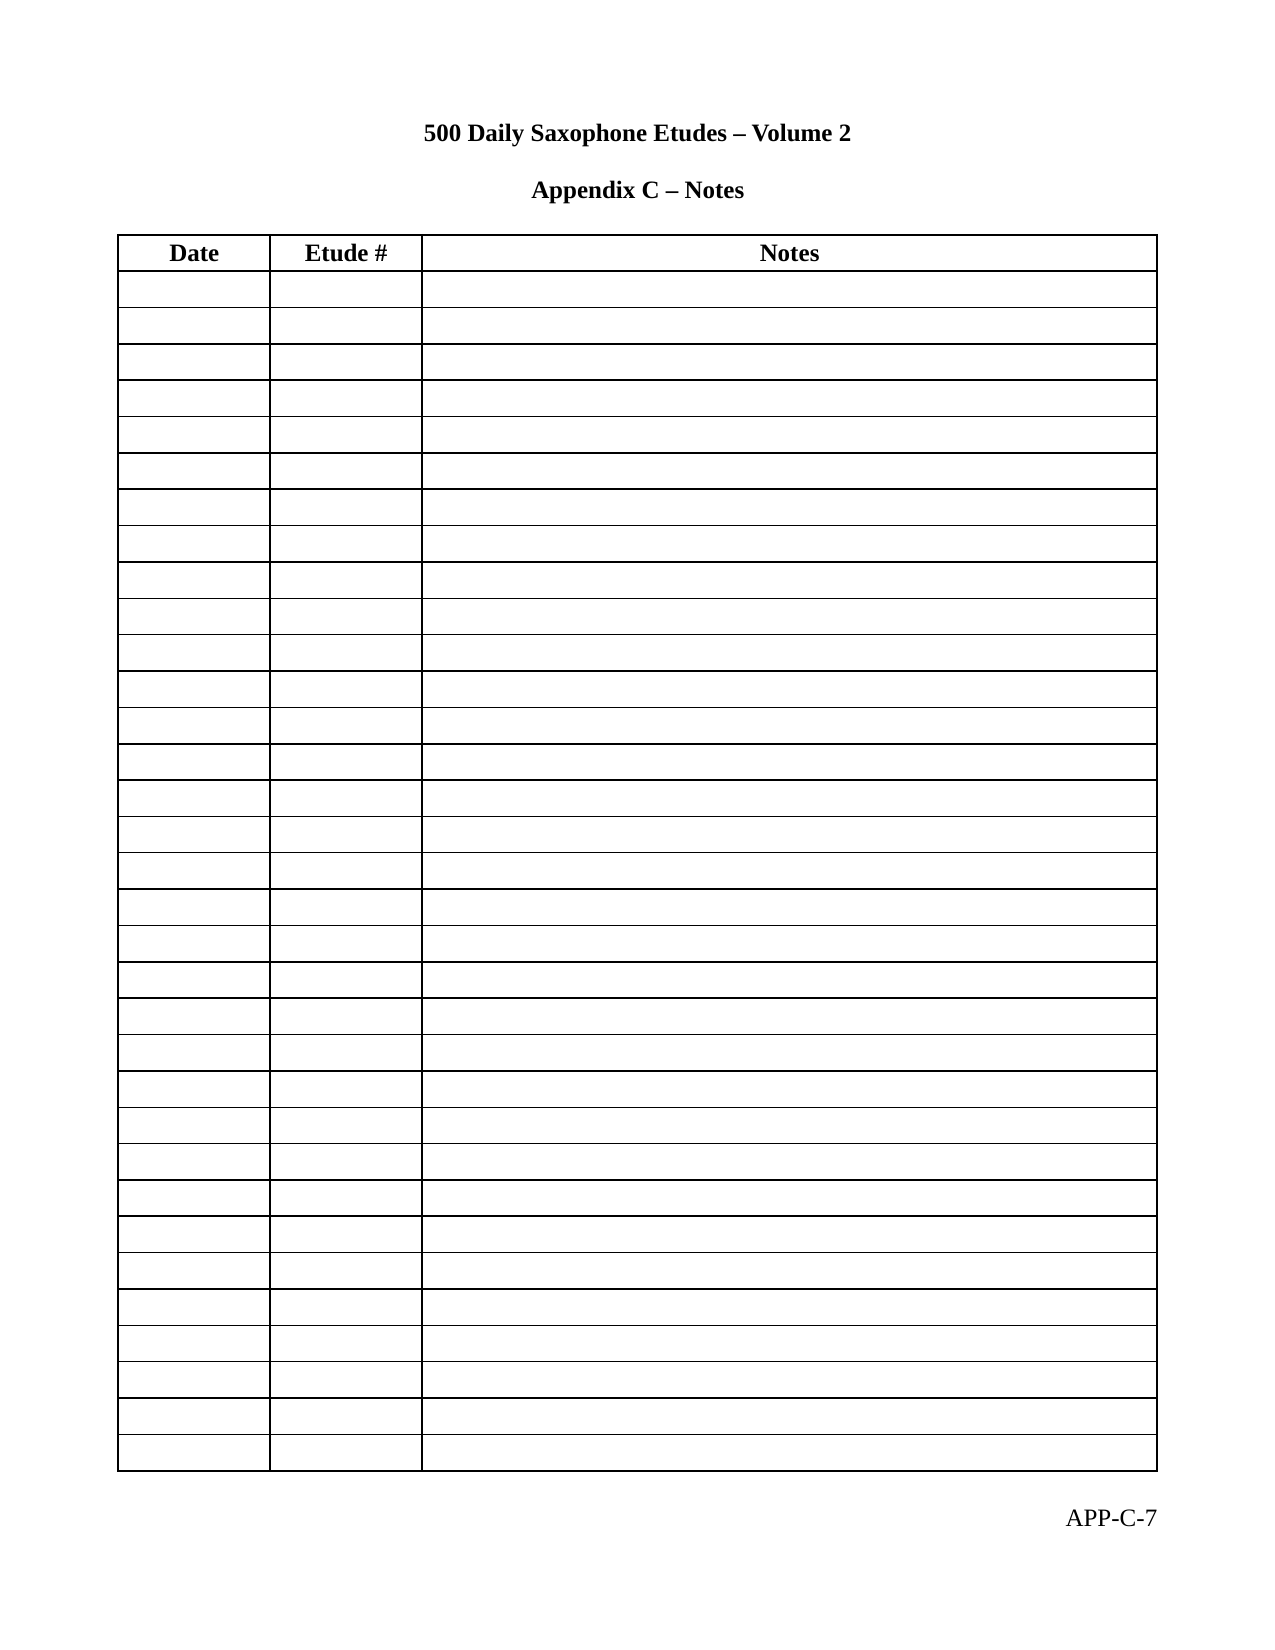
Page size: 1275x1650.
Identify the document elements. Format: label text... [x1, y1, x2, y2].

table_cell [119, 454, 269, 488]
table_cell [423, 926, 1156, 961]
table_cell [423, 490, 1156, 525]
table_cell [271, 1035, 421, 1070]
table_cell [271, 1217, 421, 1252]
table_cell [119, 1253, 269, 1288]
table_cell [119, 926, 269, 961]
table_cell [119, 345, 269, 379]
table_cell [271, 1181, 421, 1215]
table_cell [423, 708, 1156, 743]
table_cell [119, 599, 269, 634]
table_cell [423, 672, 1156, 706]
table_cell [423, 381, 1156, 416]
table_cell [271, 708, 421, 743]
table_cell [271, 272, 421, 307]
table_cell [119, 1362, 269, 1397]
table_cell [423, 890, 1156, 924]
table_cell [119, 1035, 269, 1070]
table_cell [271, 672, 421, 706]
table_cell [423, 345, 1156, 379]
table_cell [119, 672, 269, 706]
table_cell [119, 1435, 269, 1470]
table_cell [271, 1399, 421, 1433]
table_cell [119, 308, 269, 343]
table_cell [423, 1181, 1156, 1215]
table_cell [119, 272, 269, 307]
table_cell [423, 1326, 1156, 1361]
table_cell [271, 1144, 421, 1179]
table_cell [423, 1072, 1156, 1106]
table_cell [271, 1108, 421, 1143]
table_cell [423, 1362, 1156, 1397]
table_cell [119, 853, 269, 888]
table_cell [423, 1144, 1156, 1179]
table_cell [119, 890, 269, 924]
table_cell [423, 1035, 1156, 1070]
table_cell [423, 963, 1156, 997]
table_cell [423, 745, 1156, 779]
table_cell [119, 1072, 269, 1106]
table_cell [119, 1144, 269, 1179]
table_cell [423, 999, 1156, 1034]
table_cell [423, 853, 1156, 888]
table_cell [423, 563, 1156, 597]
table_cell [119, 1326, 269, 1361]
table_cell [271, 1326, 421, 1361]
table_cell [119, 708, 269, 743]
table_cell [271, 635, 421, 670]
table_cell [271, 890, 421, 924]
table_cell [119, 745, 269, 779]
table_cell [423, 454, 1156, 488]
table_cell [271, 963, 421, 997]
table_cell [423, 1290, 1156, 1324]
table_cell [423, 417, 1156, 452]
table_header Date [119, 236, 269, 270]
table_cell [423, 599, 1156, 634]
table_cell [423, 272, 1156, 307]
table_cell [119, 781, 269, 816]
table_cell [271, 817, 421, 852]
table_cell [271, 490, 421, 525]
table_cell [423, 1435, 1156, 1470]
table_cell [271, 454, 421, 488]
table_cell [271, 599, 421, 634]
table_cell [271, 417, 421, 452]
table_header Notes [423, 236, 1156, 270]
table_cell [271, 526, 421, 561]
table_cell [423, 1399, 1156, 1433]
table_cell [423, 1253, 1156, 1288]
table_cell [423, 1217, 1156, 1252]
table_cell [119, 1181, 269, 1215]
table_cell [271, 745, 421, 779]
table_cell [271, 781, 421, 816]
table_cell [271, 853, 421, 888]
table_cell [119, 563, 269, 597]
table_cell [423, 635, 1156, 670]
table_cell [423, 1108, 1156, 1143]
table_cell [119, 1217, 269, 1252]
table_cell [423, 817, 1156, 852]
table_cell [423, 781, 1156, 816]
table_cell [119, 490, 269, 525]
table_cell [119, 635, 269, 670]
table_cell [271, 1072, 421, 1106]
table_cell [423, 526, 1156, 561]
table_cell [119, 1108, 269, 1143]
table_cell [271, 999, 421, 1034]
table_cell [119, 963, 269, 997]
table_cell [119, 1290, 269, 1324]
table_cell [271, 926, 421, 961]
table_cell [271, 1435, 421, 1470]
table_header Etude # [271, 236, 421, 270]
table_cell [119, 1399, 269, 1433]
table_cell [119, 817, 269, 852]
table_cell [271, 308, 421, 343]
table_cell [271, 381, 421, 416]
table_cell [271, 1253, 421, 1288]
table_cell [271, 1362, 421, 1397]
table_cell [423, 308, 1156, 343]
table_cell [119, 381, 269, 416]
table_cell [119, 526, 269, 561]
table_cell [271, 563, 421, 597]
table_cell [119, 417, 269, 452]
table_cell [271, 1290, 421, 1324]
table_cell [271, 345, 421, 379]
table_cell [119, 999, 269, 1034]
